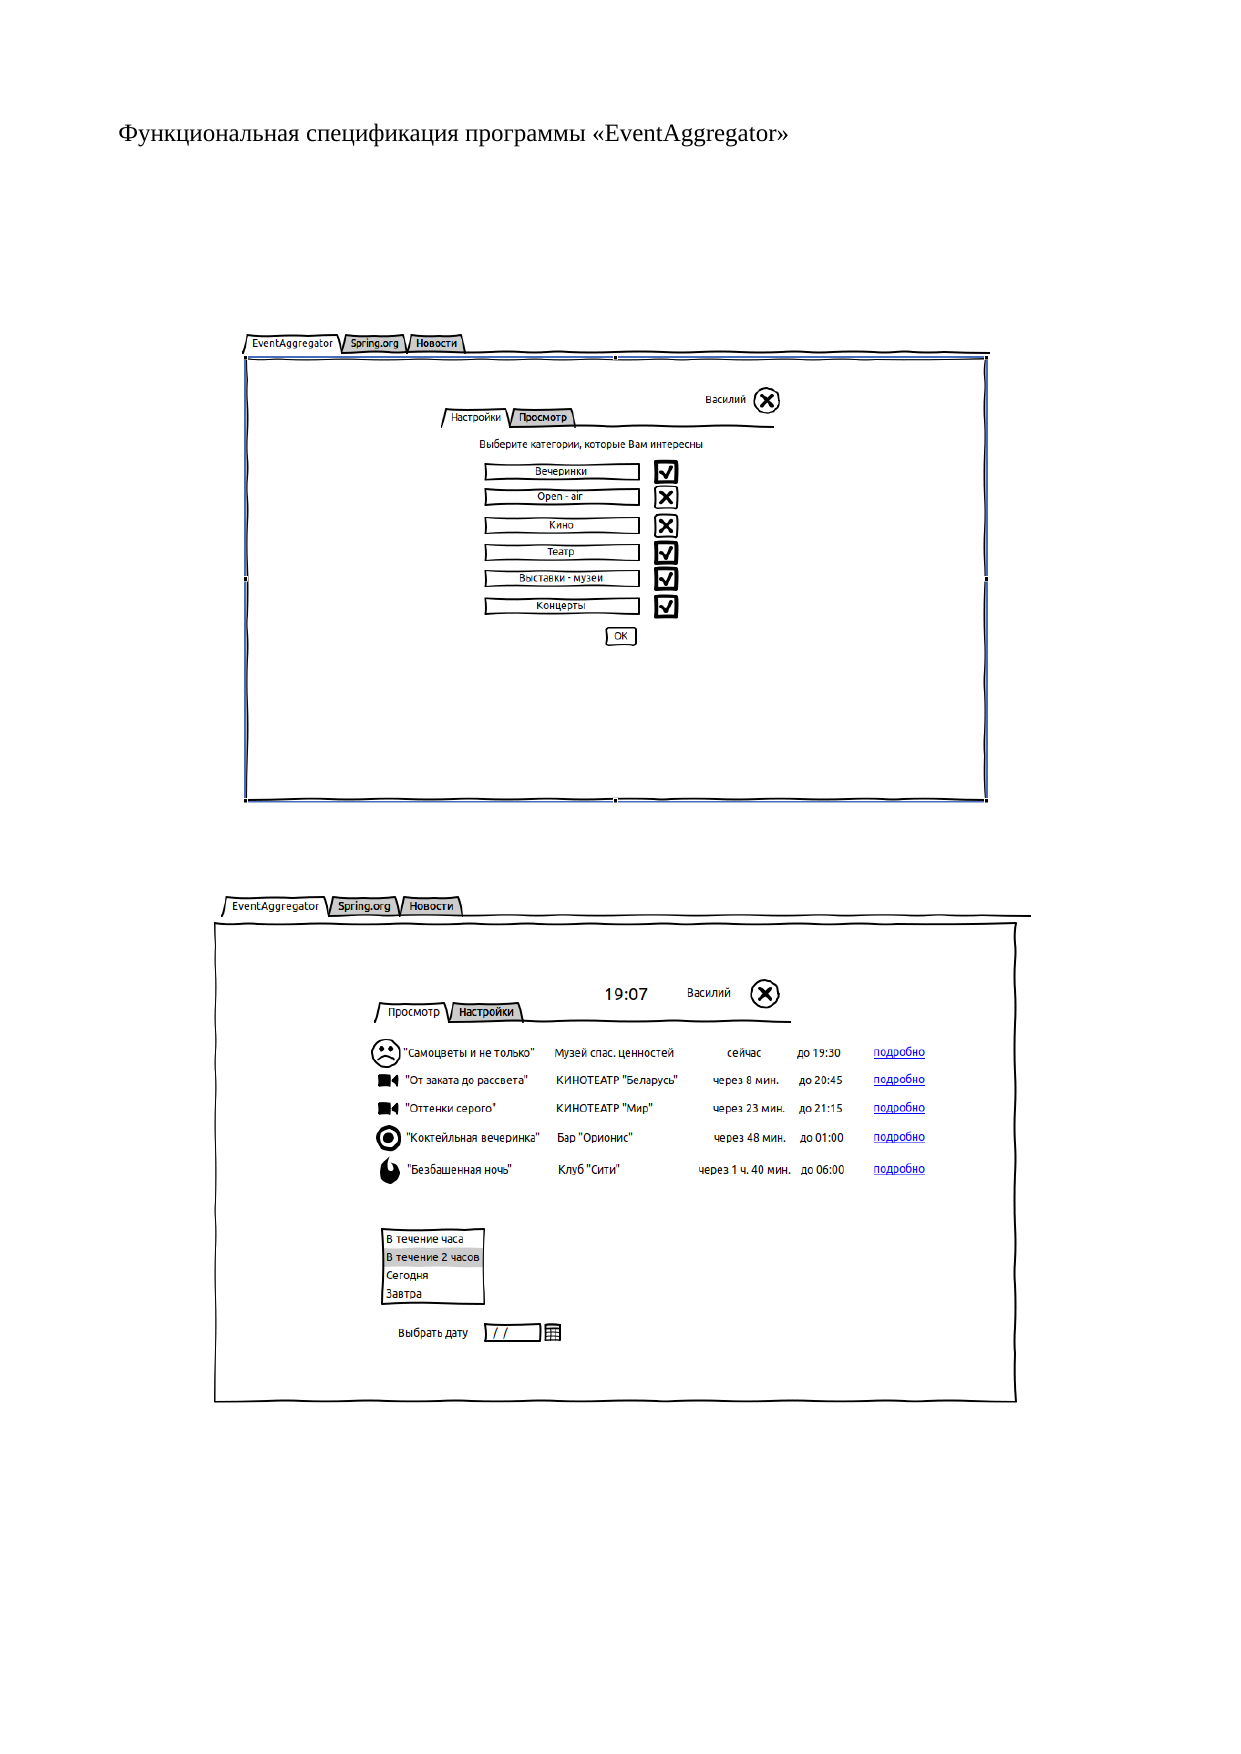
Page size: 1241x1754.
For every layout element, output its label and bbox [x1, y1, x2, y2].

picture [252, 297, 1015, 838]
picture [207, 859, 1053, 1428]
